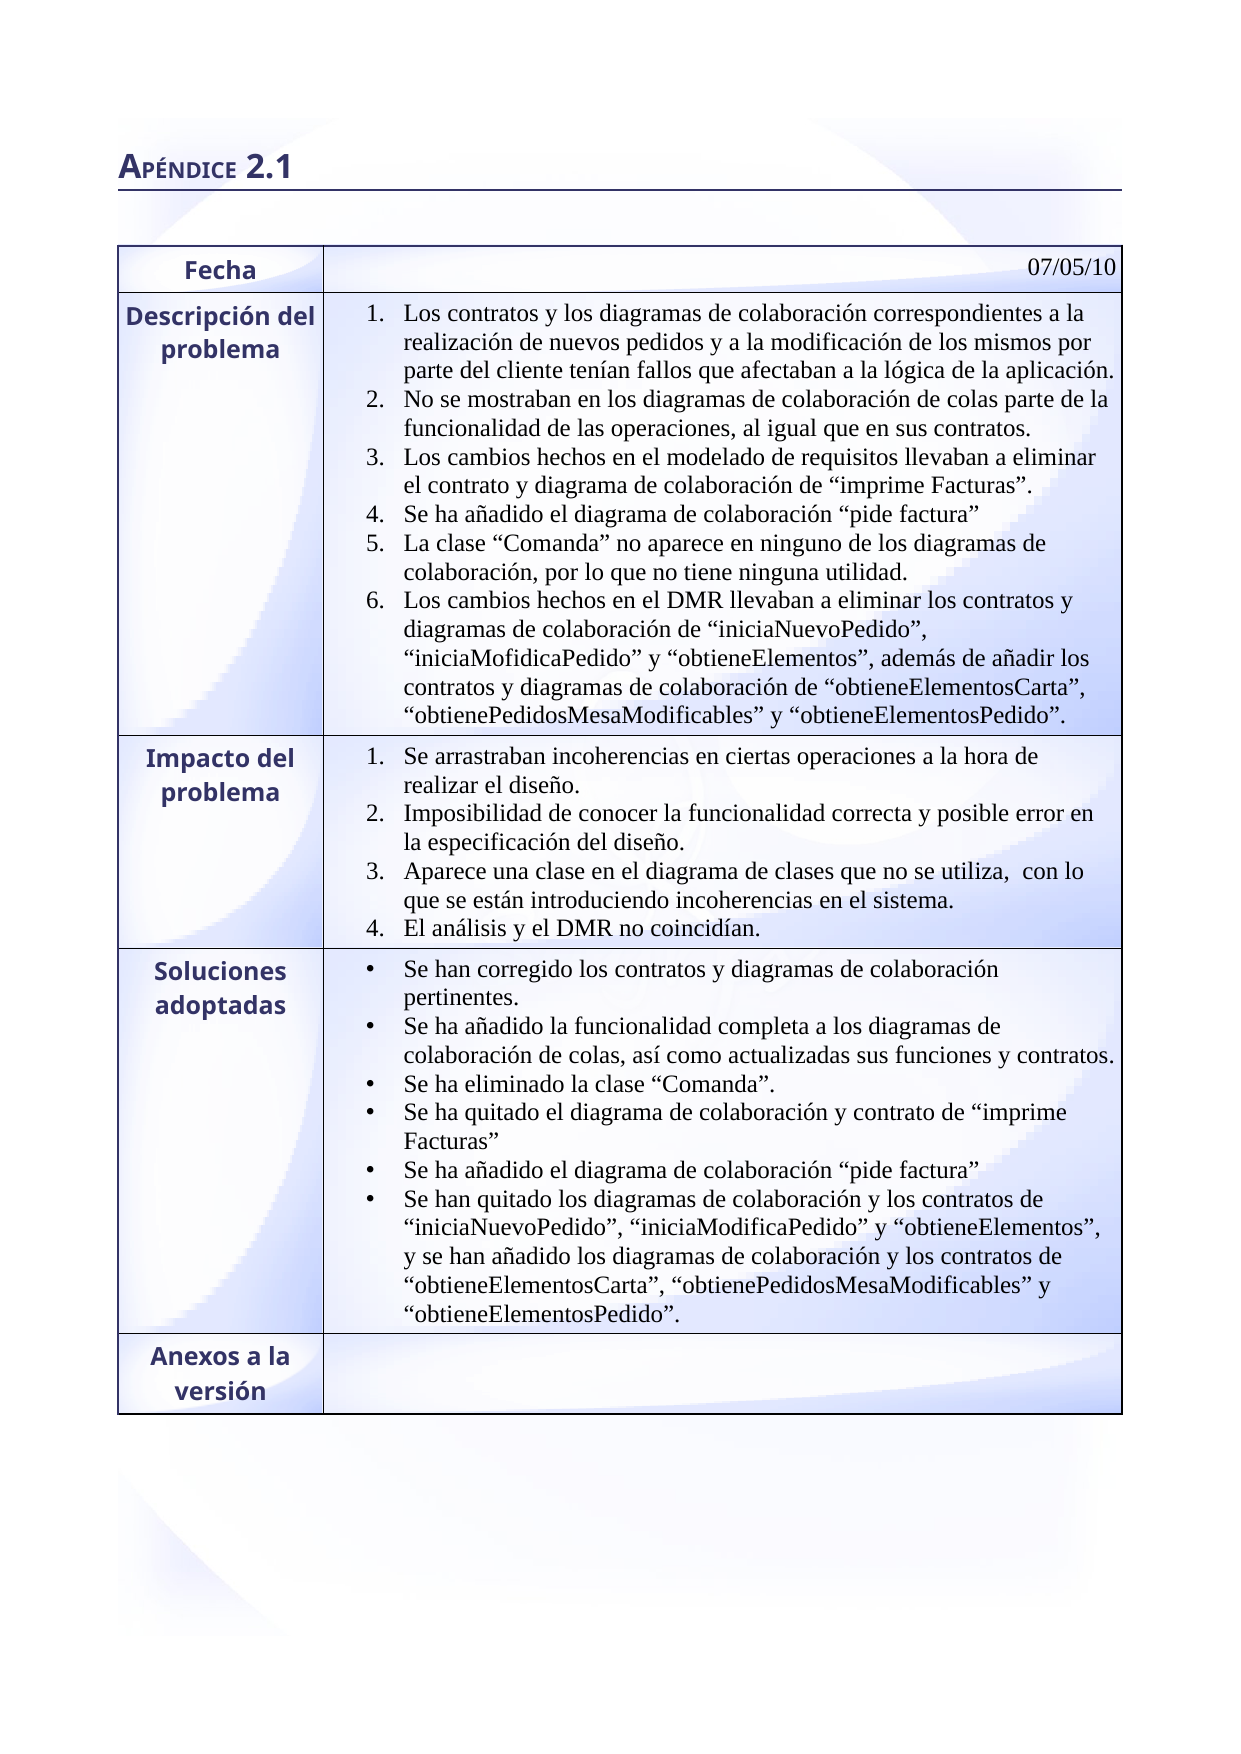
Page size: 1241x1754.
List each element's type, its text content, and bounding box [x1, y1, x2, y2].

table_cell Anexos a la versión [119, 1334, 323, 1413]
table_cell Soluciones adoptadas [119, 949, 323, 1333]
table_cell [324, 1334, 1121, 1413]
table_cell Los contratos y los diagramas de colaboración correspondientes a la realización de nuevos pedidos y a la modificación de los mismos por parte del cliente tenían fallos que afectaban a la lógica de la aplicación. No se mostraban en los diagramas de colaboración de colas parte de la funcionalidad de las operaciones, al igual que en sus contratos. Los cambios hechos en el modelado de requisitos llevaban a eliminar el contrato y diagrama de colaboración de “imprime Facturas”. Se ha añadido el diagrama de colaboración “pide factura” La clase “Comanda” no aparece en ninguno de los diagramas de colaboración, por lo que no tiene ninguna utilidad. Los cambios hechos en el DMR llevaban a eliminar los contratos y diagramas de colaboración de “iniciaNuevoPedido”, “iniciaMofidicaPedido” y “obtieneElementos”, además de añadir los contratos y diagramas de colaboración de “obtieneElementosCarta”, “obtienePedidosMesaModificables” y “obtieneElementosPedido”. [324, 293, 1121, 735]
picture [118, 1415, 1122, 1636]
picture [118, 191, 1122, 245]
table_cell Descripción del problema [119, 293, 323, 735]
table_cell Se arrastraban incoherencias en ciertas operaciones a la hora de realizar el diseño. Imposibilidad de conocer la funcionalidad correcta y posible error en la especificación del diseño. Aparece una clase en el diagrama de clases que no se utiliza, con lo que se están introduciendo incoherencias en el sistema. El análisis y el DMR no coincidían. [324, 736, 1121, 948]
subtitle Apéndice 2.1 [118, 143, 1122, 189]
picture [118, 118, 1122, 143]
table_header Fecha [119, 247, 323, 292]
table_cell Impacto del problema [119, 736, 323, 948]
table_cell Se han corregido los contratos y diagramas de colaboración pertinentes. Se ha añadido la funcionalidad completa a los diagramas de colaboración de colas, así como actualizadas sus funciones y contratos. Se ha eliminado la clase “Comanda”. Se ha quitado el diagrama de colaboración y contrato de “imprime Facturas” Se ha añadido el diagrama de colaboración “pide factura” Se han quitado los diagramas de colaboración y los contratos de “iniciaNuevoPedido”, “iniciaModificaPedido” y “obtieneElementos”, y se han añadido los diagramas de colaboración y los contratos de “obtieneElementosCarta”, “obtienePedidosMesaModificables” y “obtieneElementosPedido”. [324, 949, 1121, 1333]
table_header 07/05/10 [324, 247, 1121, 292]
